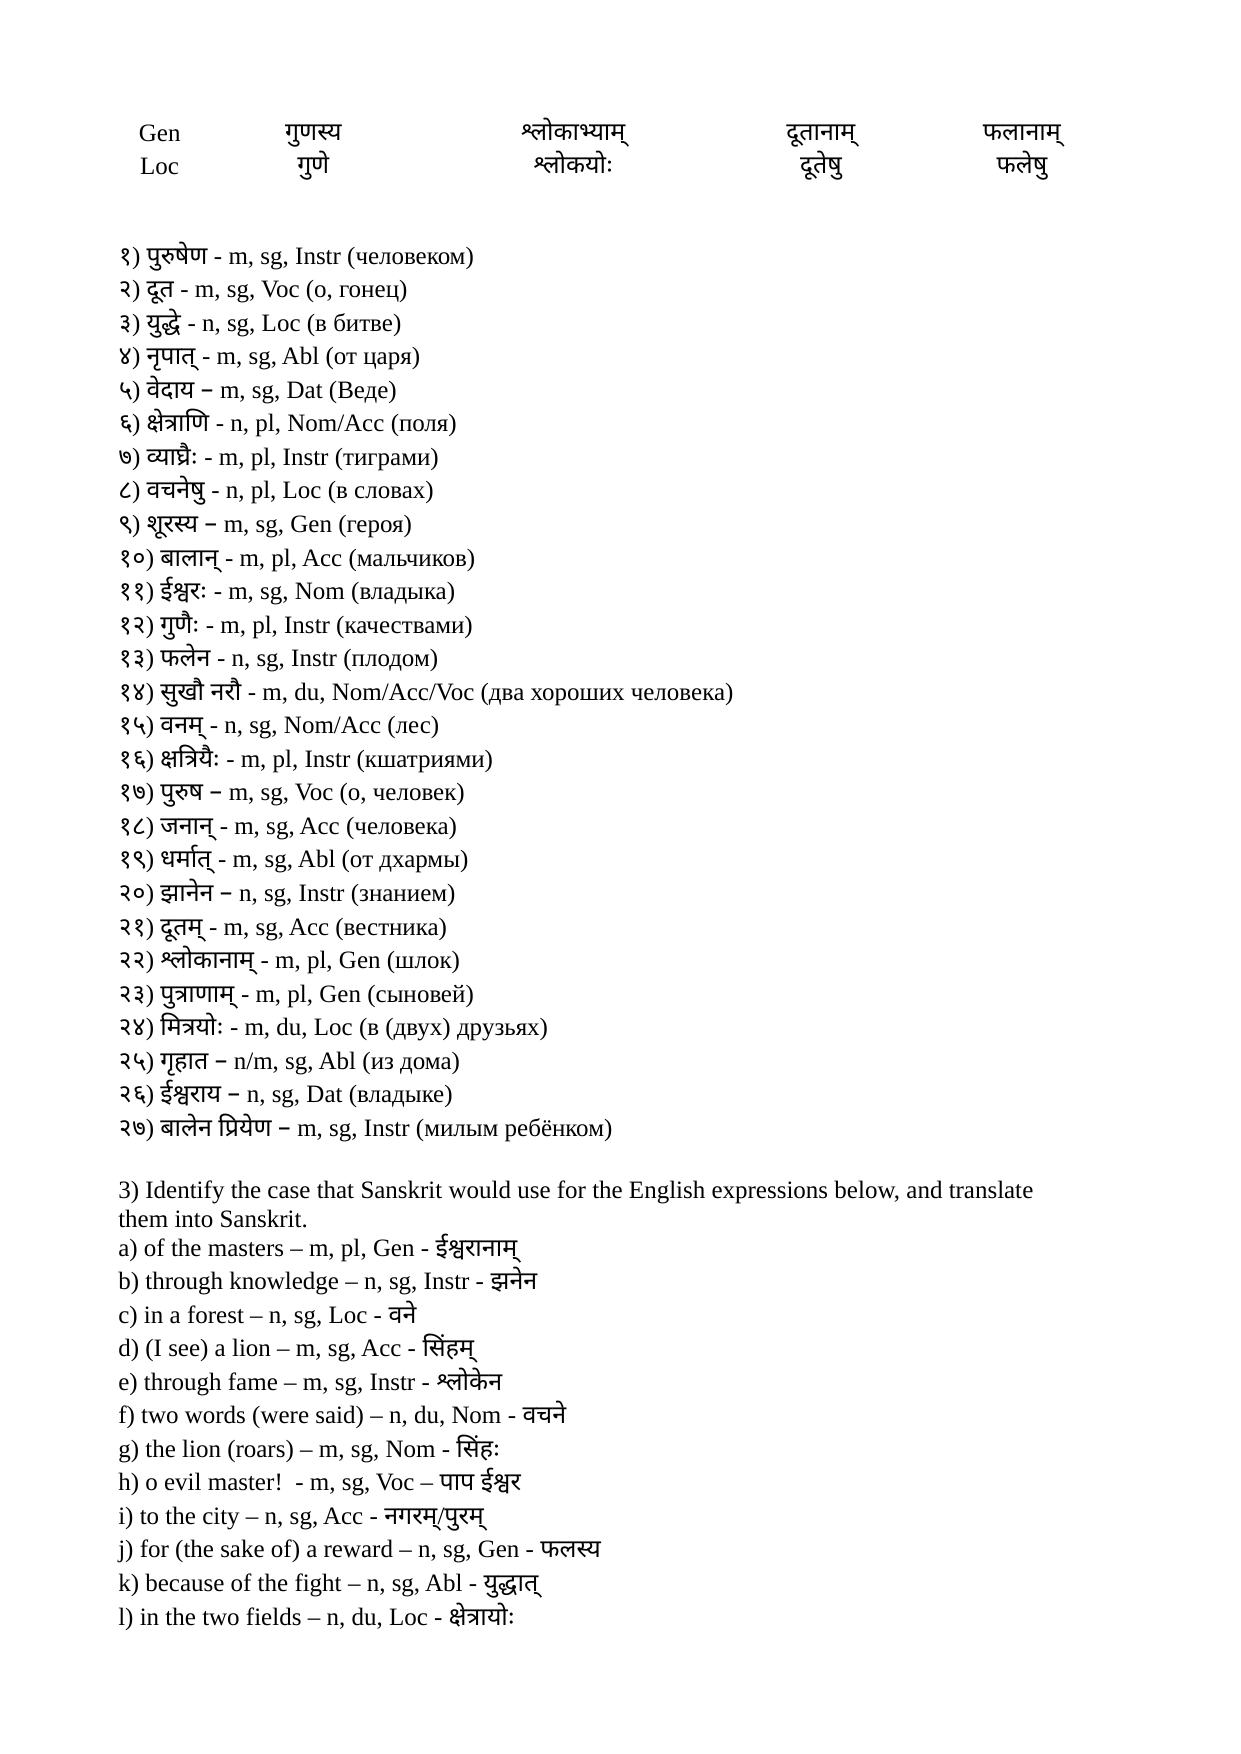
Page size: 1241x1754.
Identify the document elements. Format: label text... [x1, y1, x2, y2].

text a) of the masters – m, pl, Gen - ईश्वरानाम् [118, 1233, 1122, 1266]
text ७) व्याघ्रैः - m, pl, Instr (тиграми) [118, 442, 1122, 476]
text १४) सुखौ नरौ - m, du, Nom/Acc/Voc (два хороших человека) [118, 677, 1122, 710]
text 3) Identify the case that Sanskrit would use for the English expressions below, and translate [118, 1175, 1122, 1204]
text १३) फलेन - n, sg, Instr (плодом) [118, 643, 1122, 677]
table_cell गुणे [201, 151, 425, 183]
table_cell श्लोकयोः [425, 151, 720, 183]
text e) through fame – m, sg, Instr - श्लोकेन [118, 1367, 1122, 1400]
text २०) झानेन – n, sg, Instr (знанием) [118, 878, 1122, 912]
text h) o evil master! - m, sg, Voc – पाप ईश्वर [118, 1467, 1122, 1501]
table_cell दूतेषु [720, 151, 921, 183]
text ११) ईश्वरः - m, sg, Nom (владыка) [118, 576, 1122, 610]
text ८) वचनेषु - n, pl, Loc (в словах) [118, 476, 1122, 509]
text k) because of the fight – n, sg, Abl - युद्धात् [118, 1568, 1122, 1602]
text २२) श्लोकानाम् - m, pl, Gen (шлок) [118, 945, 1122, 979]
table_cell फलेषु [921, 151, 1122, 183]
text f) two words (were said) – n, du, Nom - वचने [118, 1400, 1122, 1434]
text b) through knowledge – n, sg, Instr - झनेन [118, 1266, 1122, 1300]
text ६) क्षेत्राणि - n, pl, Nom/Acc (поля) [118, 408, 1122, 442]
text ३) युद्धे - n, sg, Loc (в битве) [118, 308, 1122, 341]
text २१) दूतम् - m, sg, Acc (вестника) [118, 912, 1122, 945]
table_cell गुणस्य [201, 118, 425, 151]
text १६) क्षत्रियैः - m, pl, Instr (кшатриями) [118, 744, 1122, 777]
text १२) गुणैः - m, pl, Instr (качествами) [118, 610, 1122, 643]
text g) the lion (roars) – m, sg, Nom - सिंहः [118, 1434, 1122, 1467]
text d) (I see) a lion – m, sg, Acc - सिंहम् [118, 1333, 1122, 1367]
text २७) बालेन प्रियेण – m, sg, Instr (милым ребёнком) [118, 1113, 1122, 1146]
text ४) नृपात् - m, sg, Abl (от царя) [118, 341, 1122, 375]
text l) in the two fields – n, du, Loc - क्षेत्रायोः [118, 1602, 1122, 1635]
text ५) वेदाय – m, sg, Dat (Веде) [118, 375, 1122, 408]
text २) दूत - m, sg, Voc (о, гонец) [118, 274, 1122, 308]
table_cell दूतानाम् [720, 118, 921, 151]
text १) पुरुषेण - m, sg, Instr (человеком) [118, 241, 1122, 274]
table_cell Gen [118, 118, 201, 151]
text १७) पुरुष – m, sg, Voc (о, человек) [118, 777, 1122, 811]
text २६) ईश्वराय – n, sg, Dat (владыке) [118, 1079, 1122, 1113]
table_cell Loc [118, 151, 201, 183]
text १०) बालान् - m, pl, Acc (мальчиков) [118, 543, 1122, 576]
text j) for (the sake of) a reward – n, sg, Gen - फलस्य [118, 1534, 1122, 1568]
table_cell श्लोकाभ्याम् [425, 118, 720, 151]
text २४) मित्रयोः - m, du, Loc (в (двух) друзьях) [118, 1012, 1122, 1046]
text ९) शूरस्य – m, sg, Gen (героя) [118, 509, 1122, 543]
text १५) वनम् - n, sg, Nom/Acc (лес) [118, 710, 1122, 744]
text c) in a forest – n, sg, Loc - वने [118, 1300, 1122, 1333]
table_cell फलानाम् [921, 118, 1122, 151]
text them into Sanskrit. [118, 1204, 1122, 1233]
text i) to the city – n, sg, Acc - नगरम्/पुरम् [118, 1501, 1122, 1534]
text १९) धर्मात् - m, sg, Abl (от дхармы) [118, 844, 1122, 878]
text २३) पुत्राणाम् - m, pl, Gen (сыновей) [118, 979, 1122, 1012]
text २५) गृहात – n/m, sg, Abl (из дома) [118, 1046, 1122, 1079]
text १८) जनान् - m, sg, Acc (человека) [118, 811, 1122, 844]
